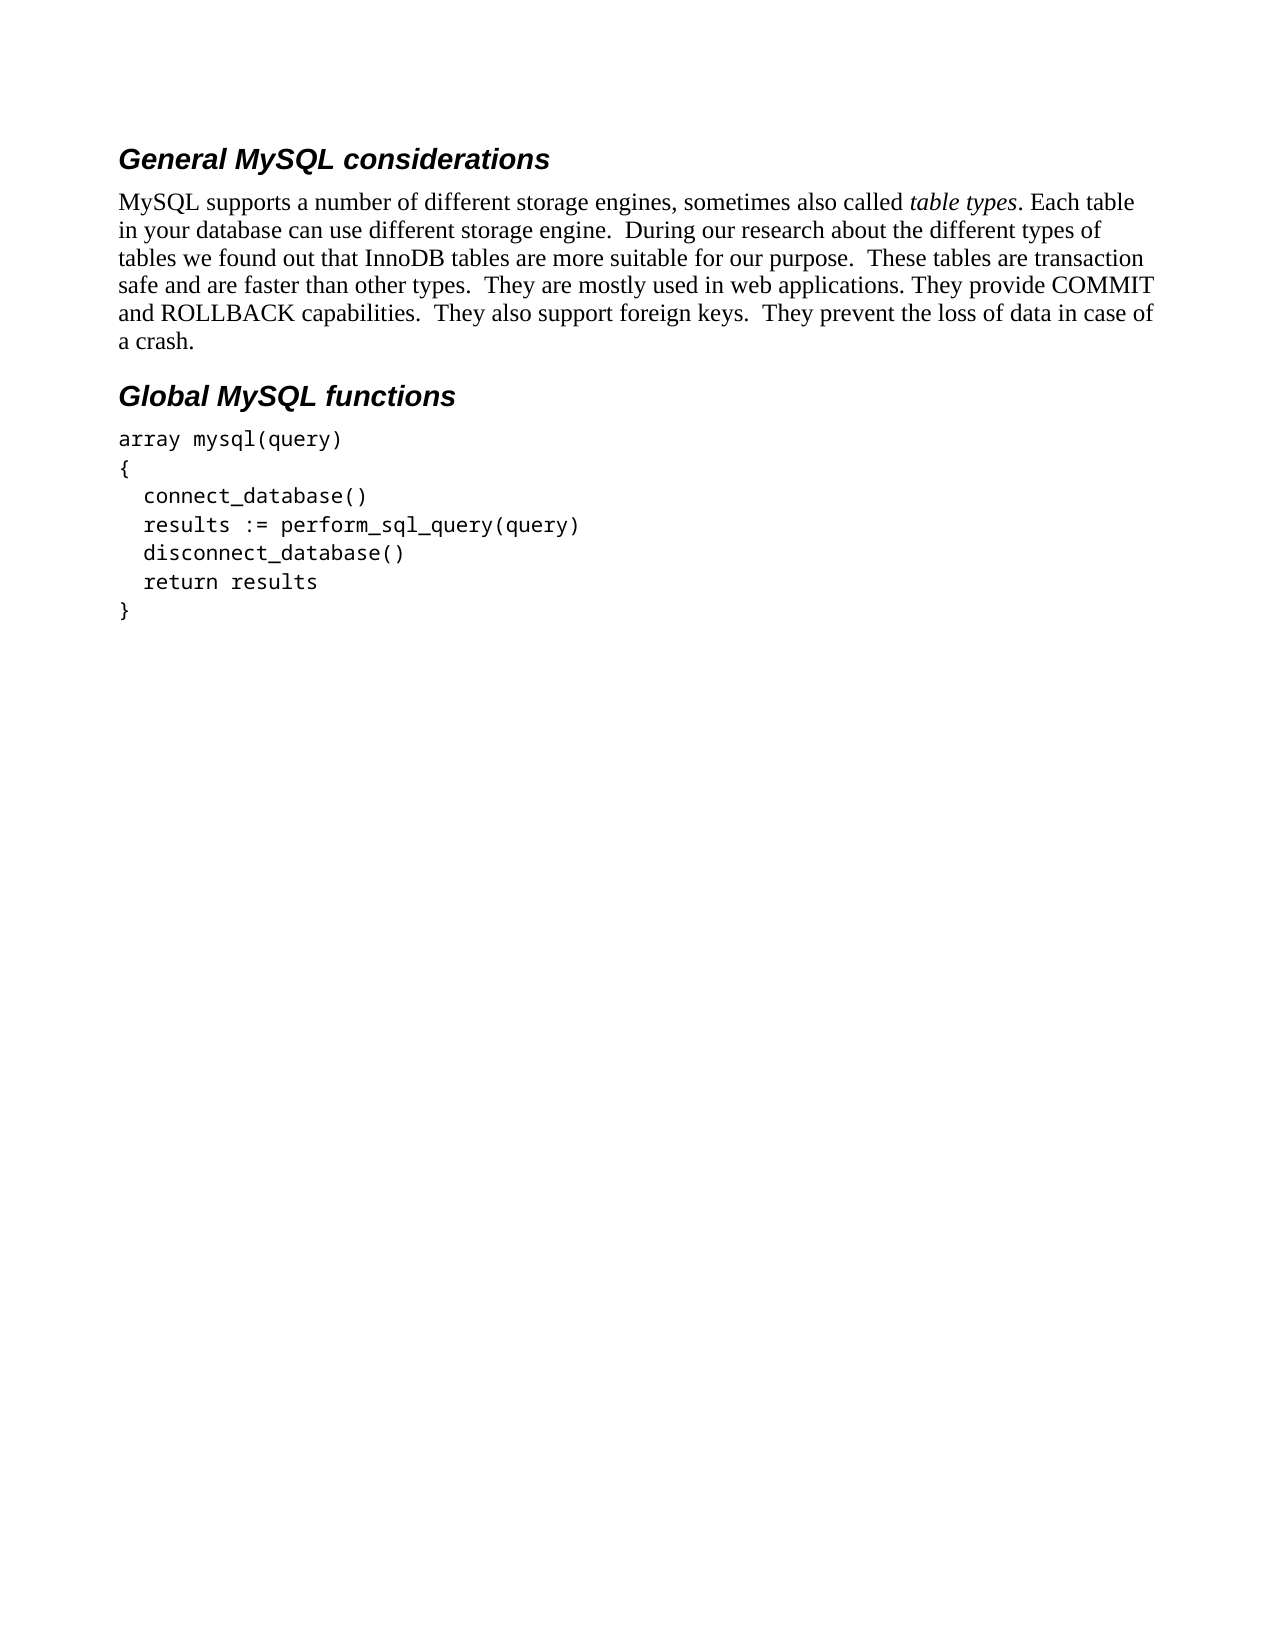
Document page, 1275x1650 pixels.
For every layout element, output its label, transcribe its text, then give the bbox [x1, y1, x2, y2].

text { [118, 453, 1157, 481]
text array mysql(query) [118, 424, 1157, 453]
text results := perform_sql_query(query) [118, 510, 1157, 538]
text connect_database() [118, 481, 1157, 510]
subtitle Global MySQL functions [118, 379, 1157, 412]
text MySQL supports a number of different storage engines, sometimes also called table types. Each table in your database can use different storage engine. During our research about the different types of tables we found out that InnoDB tables are more suitable for our purpose. These tables are transaction safe and are faster than other types. They are mostly used in web applications. They provide COMMIT and ROLLBACK capabilities. They also support foreign keys. They prevent the loss of data in case of a crash. [118, 188, 1157, 354]
subtitle General MySQL considerations [118, 143, 1157, 176]
text return results [118, 567, 1157, 595]
text disconnect_database() [118, 538, 1157, 567]
text } [118, 595, 1157, 624]
